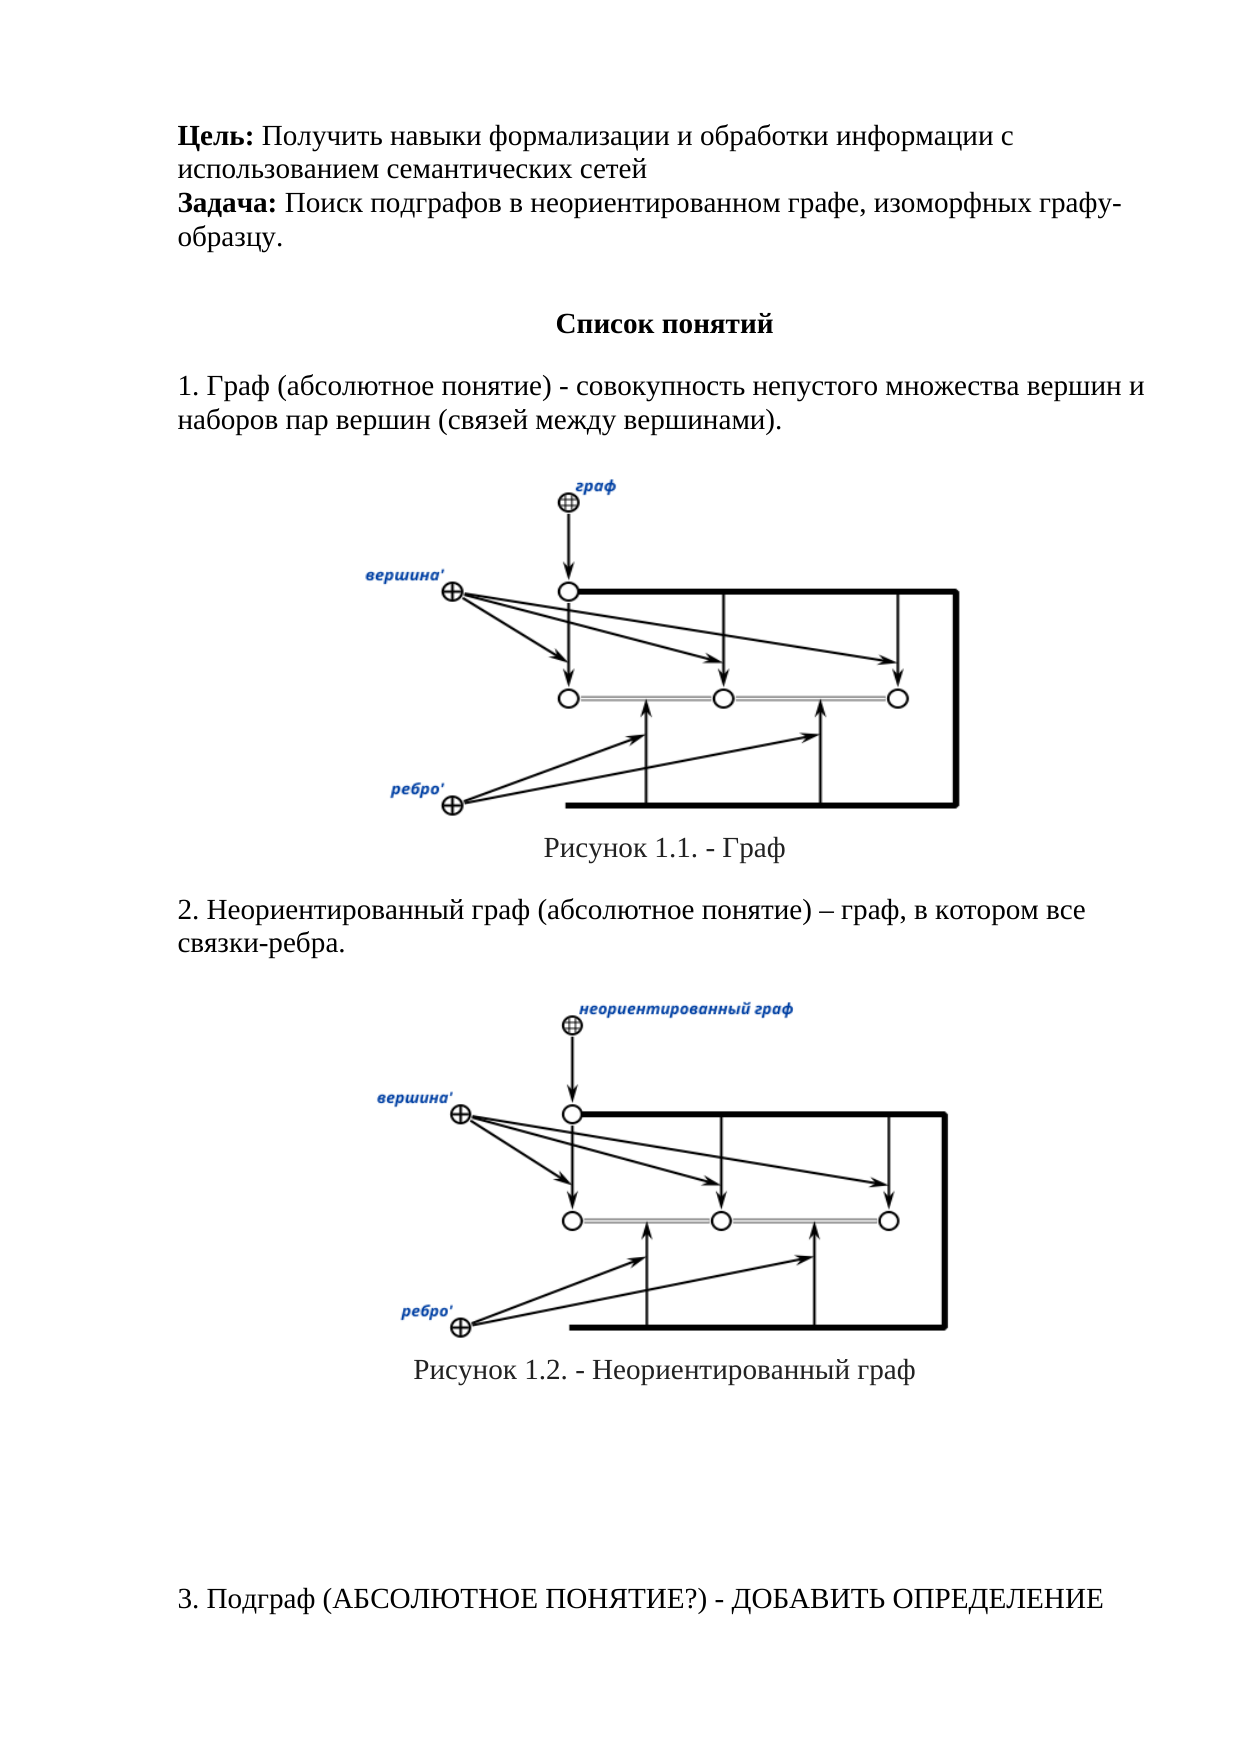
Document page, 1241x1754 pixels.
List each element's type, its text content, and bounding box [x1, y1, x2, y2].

text 2. Неориентированный граф (абсолютное понятие) – граф, в котором все связки-ребра. [177, 892, 1152, 959]
text Цель: Получить навыки формализации и обработки информации с использованием семантических сетей [177, 118, 1152, 185]
picture [366, 987, 963, 1352]
picture [354, 464, 975, 830]
text Список понятий [177, 306, 1152, 339]
text 3. Подграф (АБСОЛЮТНОЕ ПОНЯТИЕ?) - ДОБАВИТЬ ОПРЕДЕЛЕНИЕ [177, 1582, 1152, 1615]
text 1. Граф (абсолютное понятие) - совокупность непустого множества вершин и наборов пар вершин (связей между вершинами). [177, 368, 1152, 435]
text Рисунок 1.2. - Неориентированный граф [177, 1352, 1152, 1386]
text Рисунок 1.1. - Граф [177, 830, 1152, 863]
text Задача: Поиск подграфов в неориентированном графе, изоморфных графу-образцу. [177, 185, 1152, 252]
